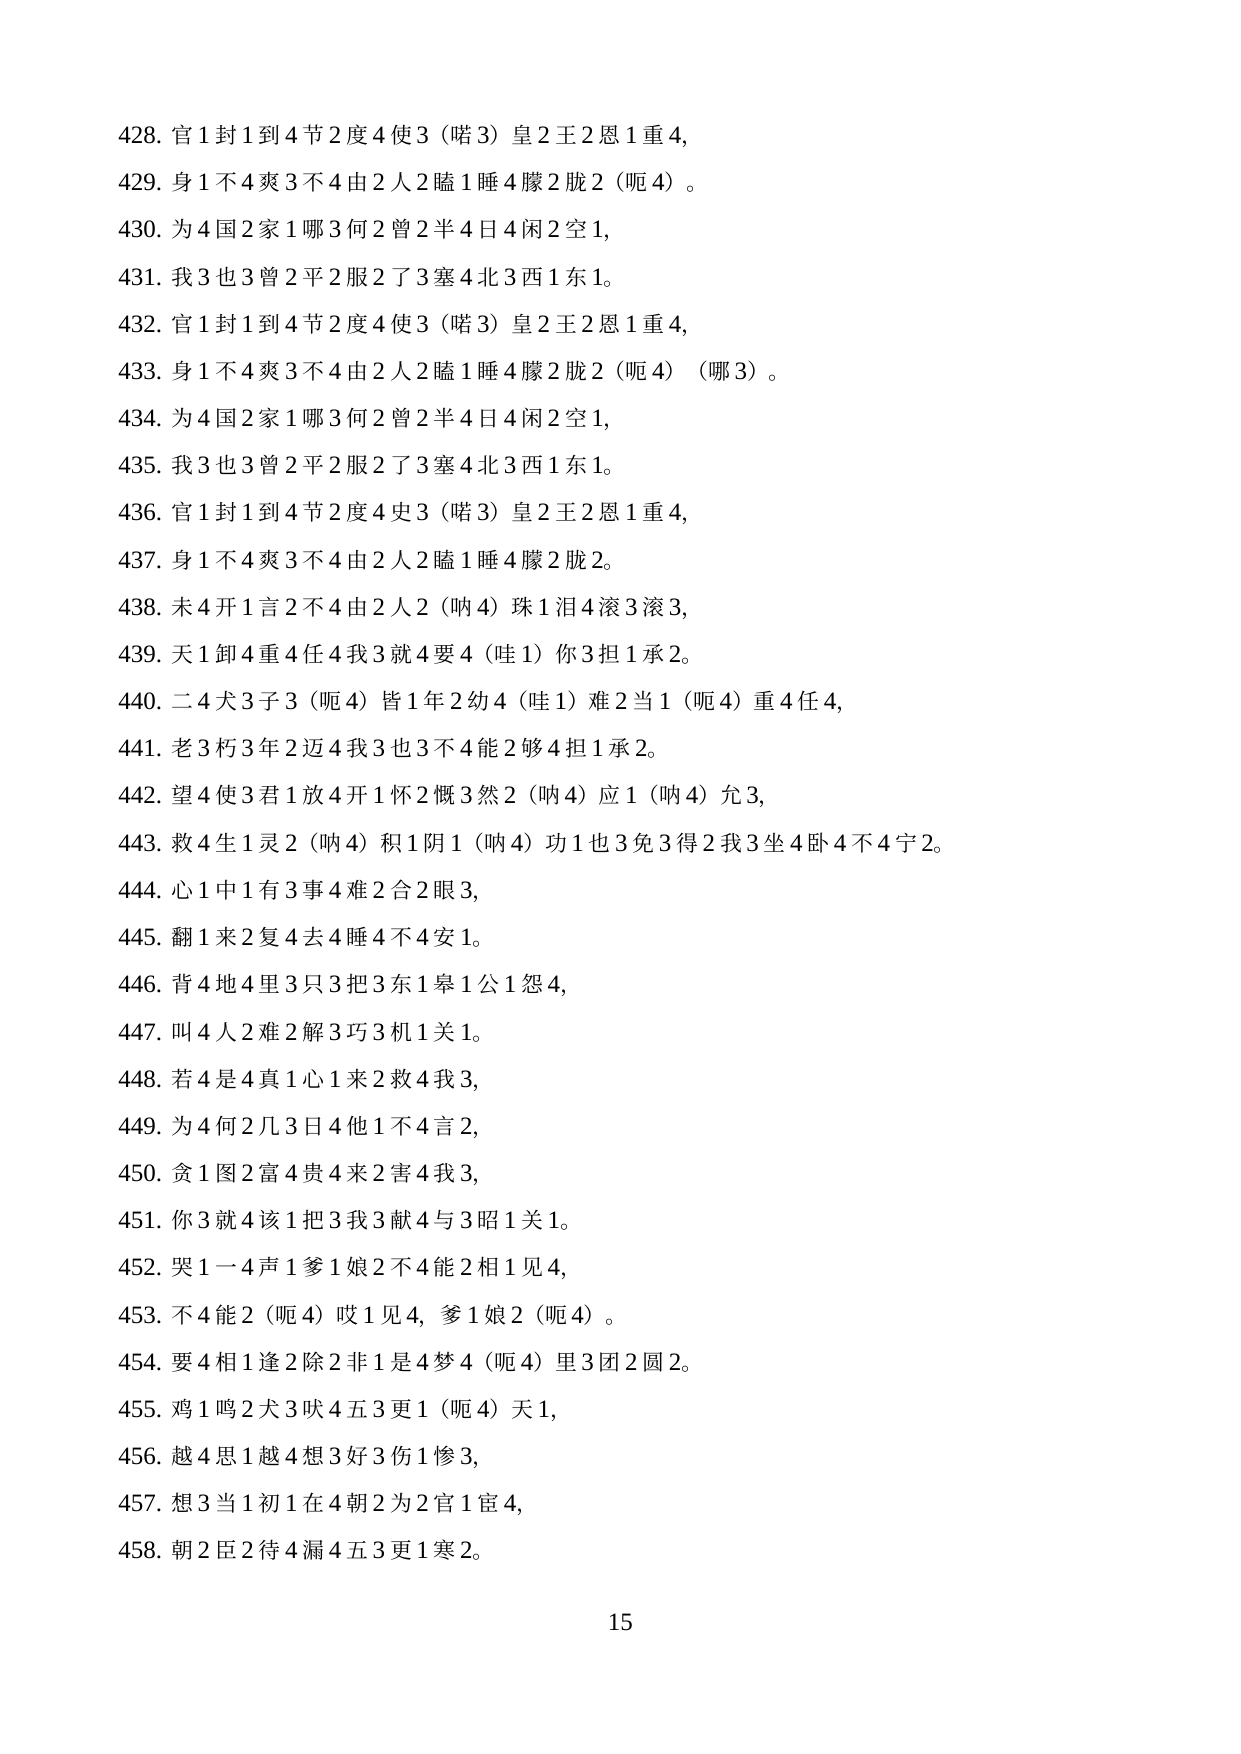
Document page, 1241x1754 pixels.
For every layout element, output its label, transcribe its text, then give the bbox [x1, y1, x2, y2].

text 439. 天1卸4重4任4我3就4要4（哇1）你3担1承2。 [118, 637, 1122, 669]
text 435. 我3也3曾2平2服2了3塞4北3西1东1。 [118, 448, 1122, 480]
text 452. 哭1一4声1爹1娘2不4能2相1见4， [118, 1251, 1122, 1282]
text 454. 要4相1逢2除2非1是4梦4（呃4）里3团2圆2。 [118, 1345, 1122, 1376]
text 457. 想3当1初1在4朝2为2官1宦4， [118, 1487, 1122, 1518]
text 437. 身1不4爽3不4由2人2瞌1睡4朦2胧2。 [118, 543, 1122, 574]
text 428. 官1封1到4节2度4使3（喏3）皇2王2恩1重4， [118, 118, 1122, 149]
text 443. 救4生1灵2（呐4）积1阴1（呐4）功1也3免3得2我3坐4卧4不4宁2。 [118, 826, 1122, 857]
text 444. 心1中1有3事4难2合2眼3， [118, 873, 1122, 904]
text 445. 翻1来2复4去4睡4不4安1。 [118, 920, 1122, 952]
text 453. 不4能2（呃4）哎1见4，爹1娘2（呃4）。 [118, 1298, 1122, 1329]
text 451. 你3就4该1把3我3献4与3昭1关1。 [118, 1203, 1122, 1235]
text 430. 为4国2家1哪3何2曾2半4日4闲2空1， [118, 212, 1122, 244]
text 446. 背4地4里3只3把3东1皋1公1怨4， [118, 967, 1122, 999]
text 442. 望4使3君1放4开1怀2慨3然2（呐4）应1（呐4）允3， [118, 779, 1122, 810]
text 438. 未4开1言2不4由2人2（呐4）珠1泪4滚3滚3， [118, 590, 1122, 621]
text 433. 身1不4爽3不4由2人2瞌1睡4朦2胧2（呃4）（哪3）。 [118, 354, 1122, 386]
text 456. 越4思1越4想3好3伤1惨3， [118, 1439, 1122, 1471]
text 449. 为4何2几3日4他1不4言2， [118, 1109, 1122, 1141]
text 448. 若4是4真1心1来2救4我3， [118, 1062, 1122, 1093]
text 450. 贪1图2富4贵4来2害4我3， [118, 1156, 1122, 1188]
text 458. 朝2臣2待4漏4五3更1寒2。 [118, 1534, 1122, 1565]
text 434. 为4国2家1哪3何2曾2半4日4闲2空1， [118, 401, 1122, 433]
text 432. 官1封1到4节2度4使3（喏3）皇2王2恩1重4， [118, 307, 1122, 338]
text 436. 官1封1到4节2度4史3（喏3）皇2王2恩1重4， [118, 496, 1122, 527]
text 441. 老3朽3年2迈4我3也3不4能2够4担1承2。 [118, 732, 1122, 763]
text 429. 身1不4爽3不4由2人2瞌1睡4朦2胧2（呃4）。 [118, 165, 1122, 197]
text 447. 叫4人2难2解3巧3机1关1。 [118, 1015, 1122, 1046]
text 455. 鸡1鸣2犬3吠4五3更1（呃4）天1， [118, 1392, 1122, 1424]
text 431. 我3也3曾2平2服2了3塞4北3西1东1。 [118, 260, 1122, 291]
text 440. 二4犬3子3（呃4）皆1年2幼4（哇1）难2当1（呃4）重4任4， [118, 684, 1122, 716]
